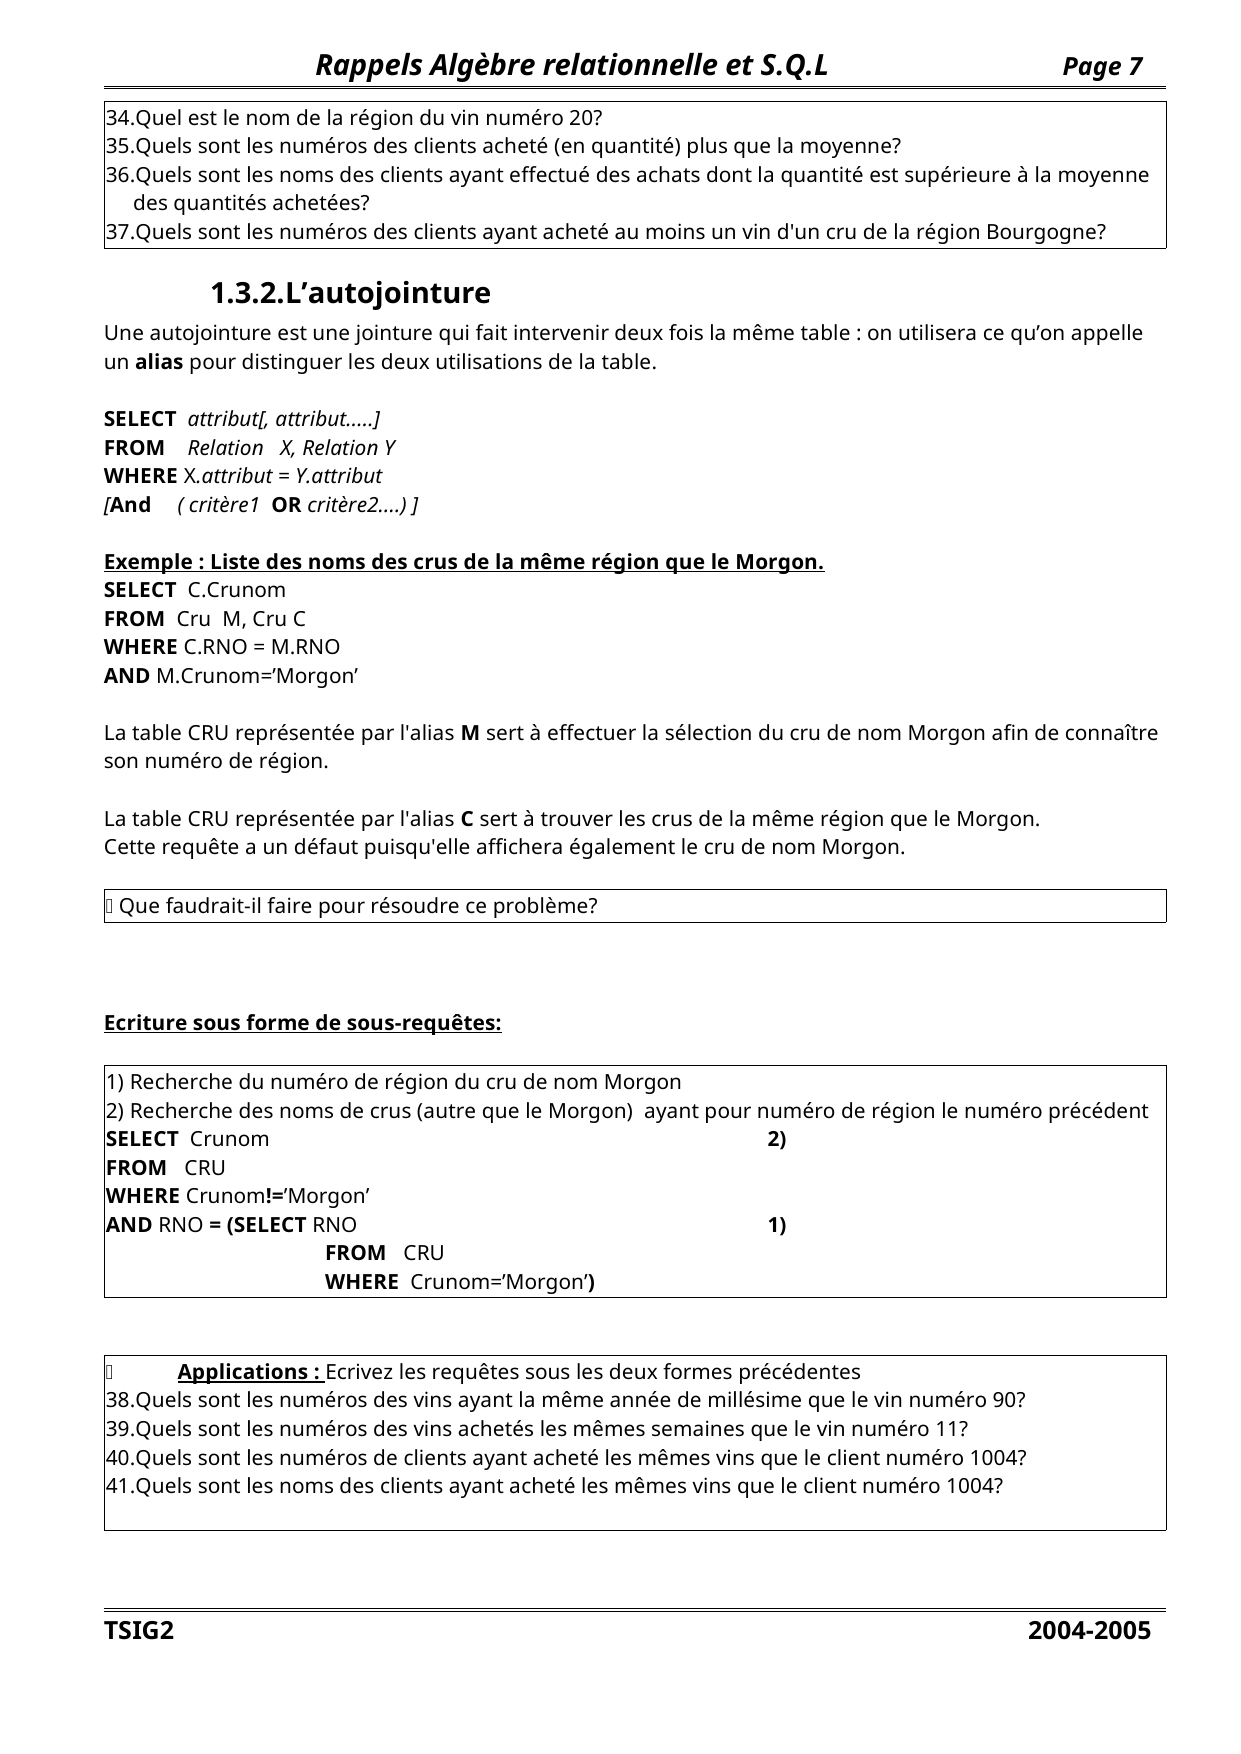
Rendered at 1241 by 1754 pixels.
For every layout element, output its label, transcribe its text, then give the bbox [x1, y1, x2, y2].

text 1) Recherche du numéro de région du cru de nom Morgon [105, 1066, 1166, 1093]
text Exemple : Liste des noms des crus de la même région que le Morgon. [103, 547, 1166, 575]
text [And ( critère1 OR critère2....) ] [103, 489, 1166, 518]
text La table CRU représentée par l'alias M sert à effectuer la sélection du cru de nom Morgon afin de connaître son numéro de région. [103, 718, 1166, 775]
text  Que faudrait-il faire pour résoudre ce problème? [105, 890, 1166, 922]
text Cette requête a un défaut puisqu'elle affichera également le cru de nom Morgon. [103, 832, 1166, 861]
text 2) Recherche des noms de crus (autre que le Morgon) ayant pour numéro de région le numéro précédent [105, 1093, 1166, 1122]
list Quels sont les numéros des clients ayant acheté au moins un vin d'un cru de la région Bourgogne? [105, 215, 1166, 248]
text FROM CRU [105, 1150, 1166, 1179]
list Quel est le nom de la région du vin numéro 20? [105, 102, 1166, 129]
subtitle L’autojointure [210, 273, 1166, 312]
text FROM CRU [105, 1236, 1166, 1264]
text FROM Relation X, Relation Y [103, 432, 1166, 461]
list Quels sont les numéros des vins ayant la même année de millésime que le vin numéro 90? [105, 1383, 1166, 1412]
text AND M.Crunom=’Morgon’ [103, 661, 1166, 689]
text SELECT C.Crunom [103, 575, 1166, 604]
text  Applications : Ecrivez les requêtes sous les deux formes précédentes [105, 1356, 1166, 1383]
list Quels sont les noms des clients ayant acheté les mêmes vins que le client numéro 1004? [105, 1469, 1166, 1499]
list Quels sont les numéros de clients ayant acheté les mêmes vins que le client numéro 1004? [105, 1440, 1166, 1469]
list Quels sont les noms des clients ayant effectué des achats dont la quantité est supérieure à la moyenne des quantités achetées? [105, 158, 1166, 215]
text WHERE Crunom=’Morgon’) [105, 1264, 1166, 1297]
text Une autojointure est une jointure qui fait intervenir deux fois la même table : on utilisera ce qu’on appelle un alias pour distinguer les deux utilisations de la table. [103, 318, 1166, 375]
text SELECT Crunom 2) [105, 1122, 1166, 1150]
text SELECT attribut[, attribut.....] [103, 404, 1166, 432]
text WHERE Crunom!=’Morgon’ [105, 1179, 1166, 1207]
text WHERE X.attribut = Y.attribut [103, 461, 1166, 489]
list Quels sont les numéros des vins achetés les mêmes semaines que le vin numéro 11? [105, 1412, 1166, 1440]
text Ecriture sous forme de sous-requêtes: [103, 1008, 1166, 1036]
text La table CRU représentée par l'alias C sert à trouver les crus de la même région que le Morgon. [103, 803, 1166, 832]
text FROM Cru M, Cru C [103, 604, 1166, 632]
text WHERE C.RNO = M.RNO [103, 632, 1166, 661]
text AND RNO = (SELECT RNO 1) [105, 1207, 1166, 1236]
list Quels sont les numéros des clients acheté (en quantité) plus que la moyenne? [105, 129, 1166, 158]
